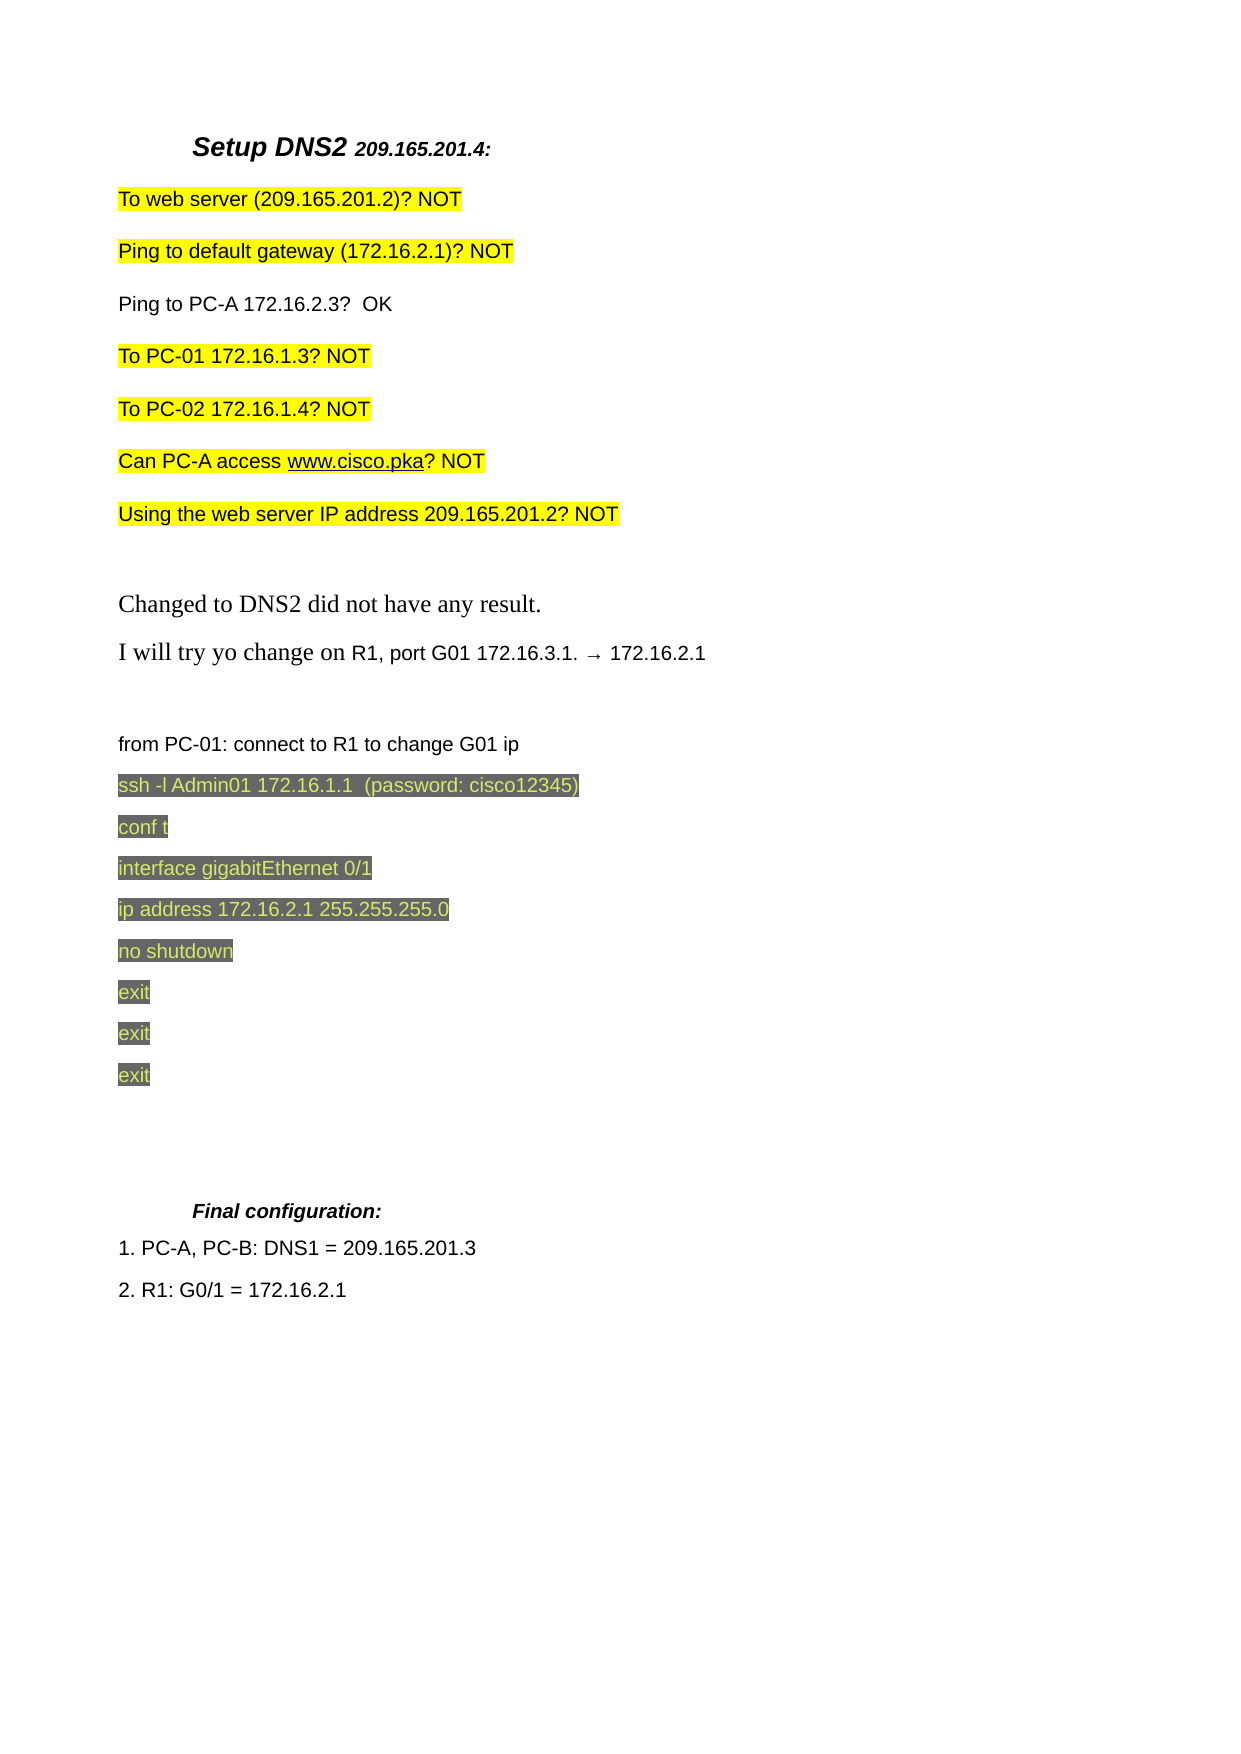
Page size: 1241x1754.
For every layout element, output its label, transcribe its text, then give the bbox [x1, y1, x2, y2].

text I will try yo change on R1, port G01 172.16.3.1. → 172.16.2.1 [118, 637, 1122, 666]
text ip address 172.16.2.1 255.255.255.0 [118, 898, 1122, 921]
text Ping to PC-A 172.16.2.3? OK [118, 292, 1122, 316]
text exit [118, 1063, 1122, 1086]
subtitle Setup DNS2 209.165.201.4: [118, 131, 1122, 162]
text To web server (209.165.201.2)? NOT [118, 187, 1122, 211]
text To PC-02 172.16.1.4? NOT [118, 397, 1122, 421]
text exit [118, 1022, 1122, 1045]
text exit [118, 980, 1122, 1004]
text 1. PC-A, PC-B: DNS1 = 209.165.201.3 [118, 1236, 1122, 1259]
text 2. R1: G0/1 = 172.16.2.1 [118, 1278, 1122, 1302]
text To PC-01 172.16.1.3? NOT [118, 344, 1122, 368]
text no shutdown [118, 939, 1122, 962]
text Ping to default gateway (172.16.2.1)? NOT [118, 239, 1122, 263]
text conf t [118, 815, 1122, 838]
text interface gigabitEthernet 0/1 [118, 856, 1122, 880]
text Using the web server IP address 209.165.201.2? NOT [118, 502, 1122, 526]
text ssh -l Admin01 172.16.1.1 (password: cisco12345) [118, 774, 1122, 797]
text Can PC-A access www.cisco.pka? NOT [118, 449, 1122, 473]
text from PC-01: connect to R1 to change G01 ip [118, 732, 1122, 756]
subtitle Final configuration: [118, 1200, 1122, 1223]
text Changed to DNS2 did not have any result. [118, 589, 1122, 618]
